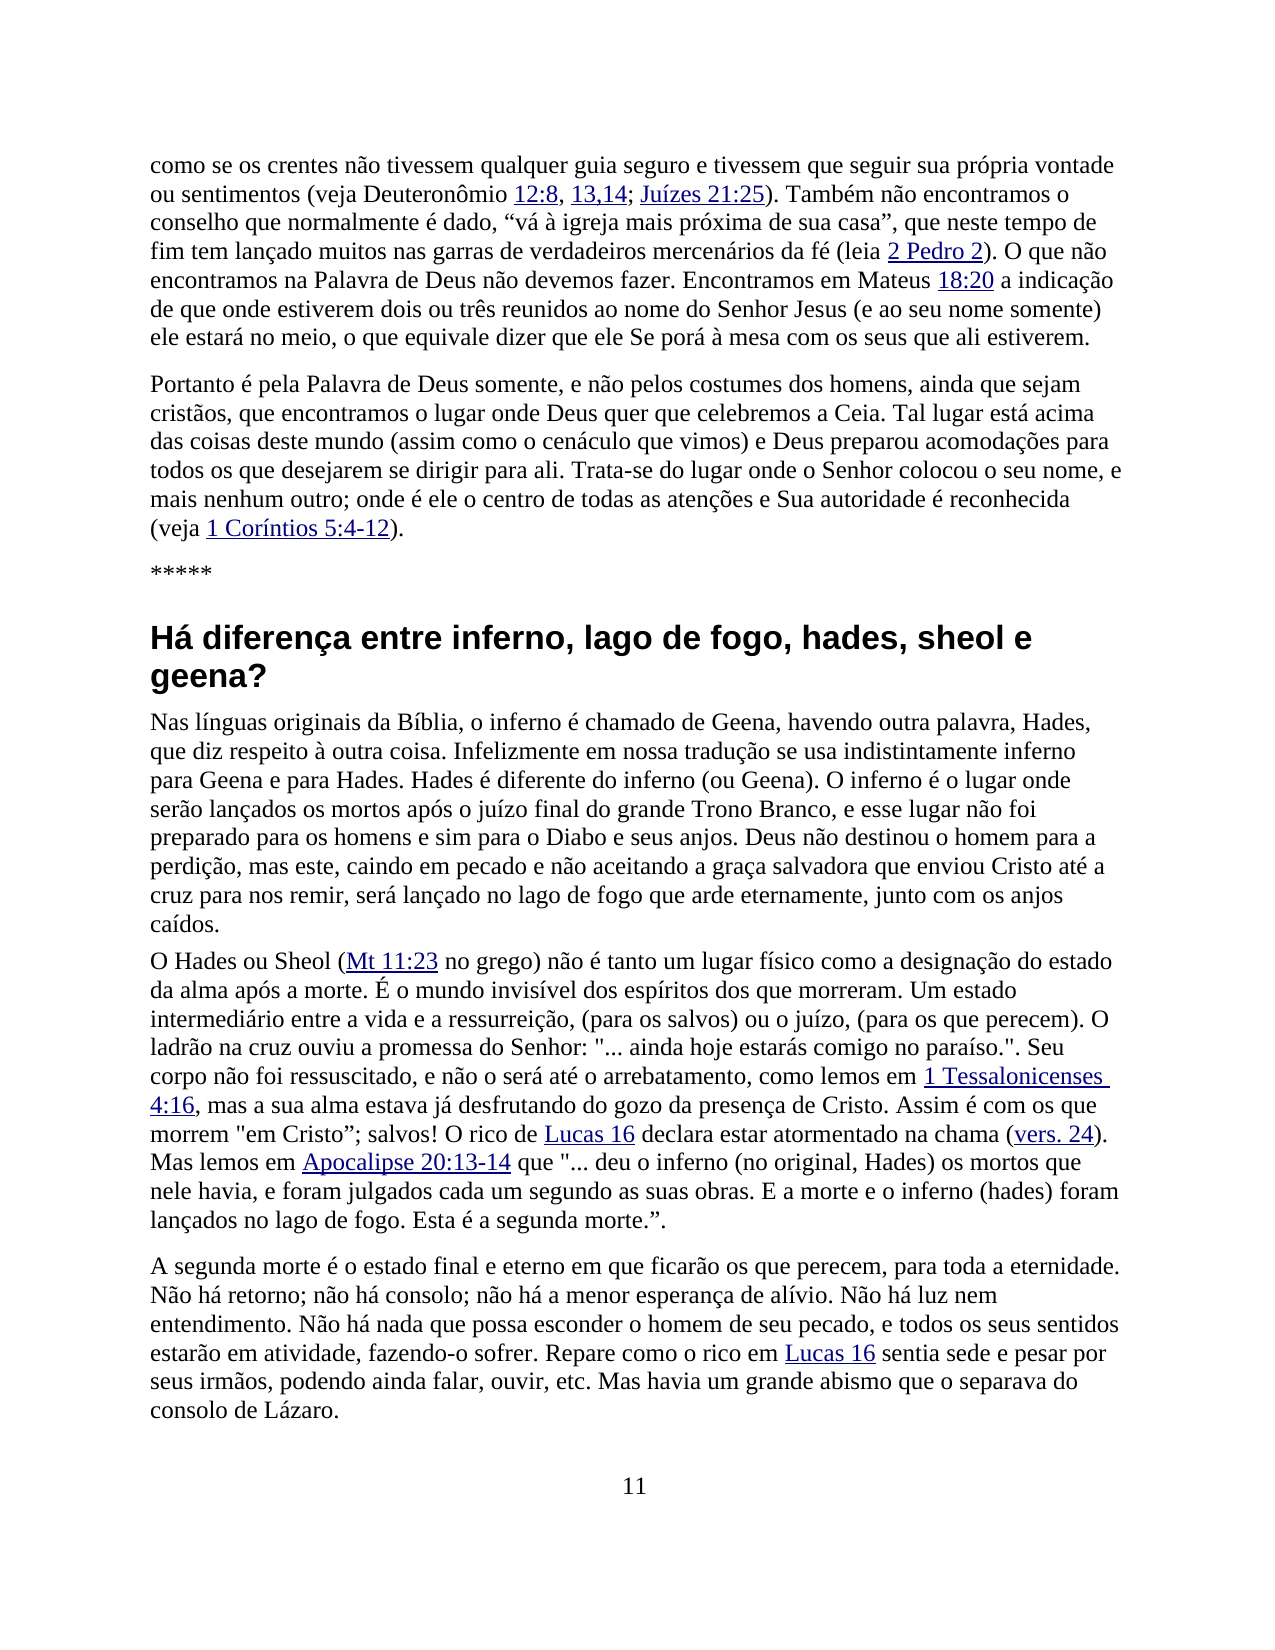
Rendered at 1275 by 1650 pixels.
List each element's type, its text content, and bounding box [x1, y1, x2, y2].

text O Hades ou Sheol (Mt 11:23 no grego) não é tanto um lugar físico como a designação do estado da alma após a morte. É o mundo invisível dos espíritos dos que morreram. Um estado intermediário entre a vida e a ressurreição, (para os salvos) ou o juízo, (para os que perecem). O ladrão na cruz ouviu a promessa do Senhor: "... ainda hoje estarás comigo no paraíso.". Seu corpo não foi ressuscitado, e não o será até o arrebatamento, como lemos em 1 Tessalonicenses 4:16, mas a sua alma estava já desfrutando do gozo da presença de Cristo. Assim é com os que morrem "em Cristo”; salvos! O rico de Lucas 16 declara estar atormentado na chama (vers. 24). Mas lemos em Apocalipse 20:13-14 que "... deu o inferno (no original, Hades) os mortos que nele havia, e foram julgados cada um segundo as suas obras. E a morte e o inferno (hades) foram lançados no lago de fogo. Esta é a segunda morte.”. [150, 946, 1125, 1234]
text Nas línguas originais da Bíblia, o inferno é chamado de Geena, havendo outra palavra, Hades, que diz respeito à outra coisa. Infelizmente em nossa tradução se usa indistintamente inferno para Geena e para Hades. Hades é diferente do inferno (ou Geena). O inferno é o lugar onde serão lançados os mortos após o juízo final do grande Trono Branco, e esse lugar não foi preparado para os homens e sim para o Diabo e seus anjos. Deus não destinou o homem para a perdição, mas este, caindo em pecado e não aceitando a graça salvadora que enviou Cristo até a cruz para nos remir, será lançado no lago de fogo que arde eternamente, junto com os anjos caídos. [150, 707, 1125, 937]
subtitle Há diferença entre inferno, lago de fogo, hades, sheol e geena? [150, 618, 1125, 695]
text A segunda morte é o estado final e eterno em que ficarão os que perecem, para toda a eternidade. Não há retorno; não há consolo; não há a menor esperança de alívio. Não há luz nem entendimento. Não há nada que possa esconder o homem de seu pecado, e todos os seus sentidos estarão em atividade, fazendo-o sofrer. Repare como o rico em Lucas 16 sentia sede e pesar por seus irmãos, podendo ainda falar, ouvir, etc. Mas havia um grande abismo que o separava do consolo de Lázaro. [150, 1251, 1125, 1424]
text ***** [150, 559, 1125, 588]
text Portanto é pela Palavra de Deus somente, e não pelos costumes dos homens, ainda que sejam cristãos, que encontramos o lugar onde Deus quer que celebremos a Ceia. Tal lugar está acima das coisas deste mundo (assim como o cenáculo que vimos) e Deus preparou acomodações para todos os que desejarem se dirigir para ali. Trata-se do lugar onde o Senhor colocou o seu nome, e mais nenhum outro; onde é ele o centro de todas as atenções e Sua autoridade é reconhecida (veja 1 Coríntios 5:4-12). [150, 369, 1125, 541]
text como se os crentes não tivessem qualquer guia seguro e tivessem que seguir sua própria vontade ou sentimentos (veja Deuteronômio 12:8, 13,14; Juízes 21:25). Também não encontramos o conselho que normalmente é dado, “vá à igreja mais próxima de sua casa”, que neste tempo de fim tem lançado muitos nas garras de verdadeiros mercenários da fé (leia 2 Pedro 2). O que não encontramos na Palavra de Deus não devemos fazer. Encontramos em Mateus 18:20 a indicação de que onde estiverem dois ou três reunidos ao nome do Senhor Jesus (e ao seu nome somente) ele estará no meio, o que equivale dizer que ele Se porá à mesa com os seus que ali estiverem. [150, 150, 1125, 351]
